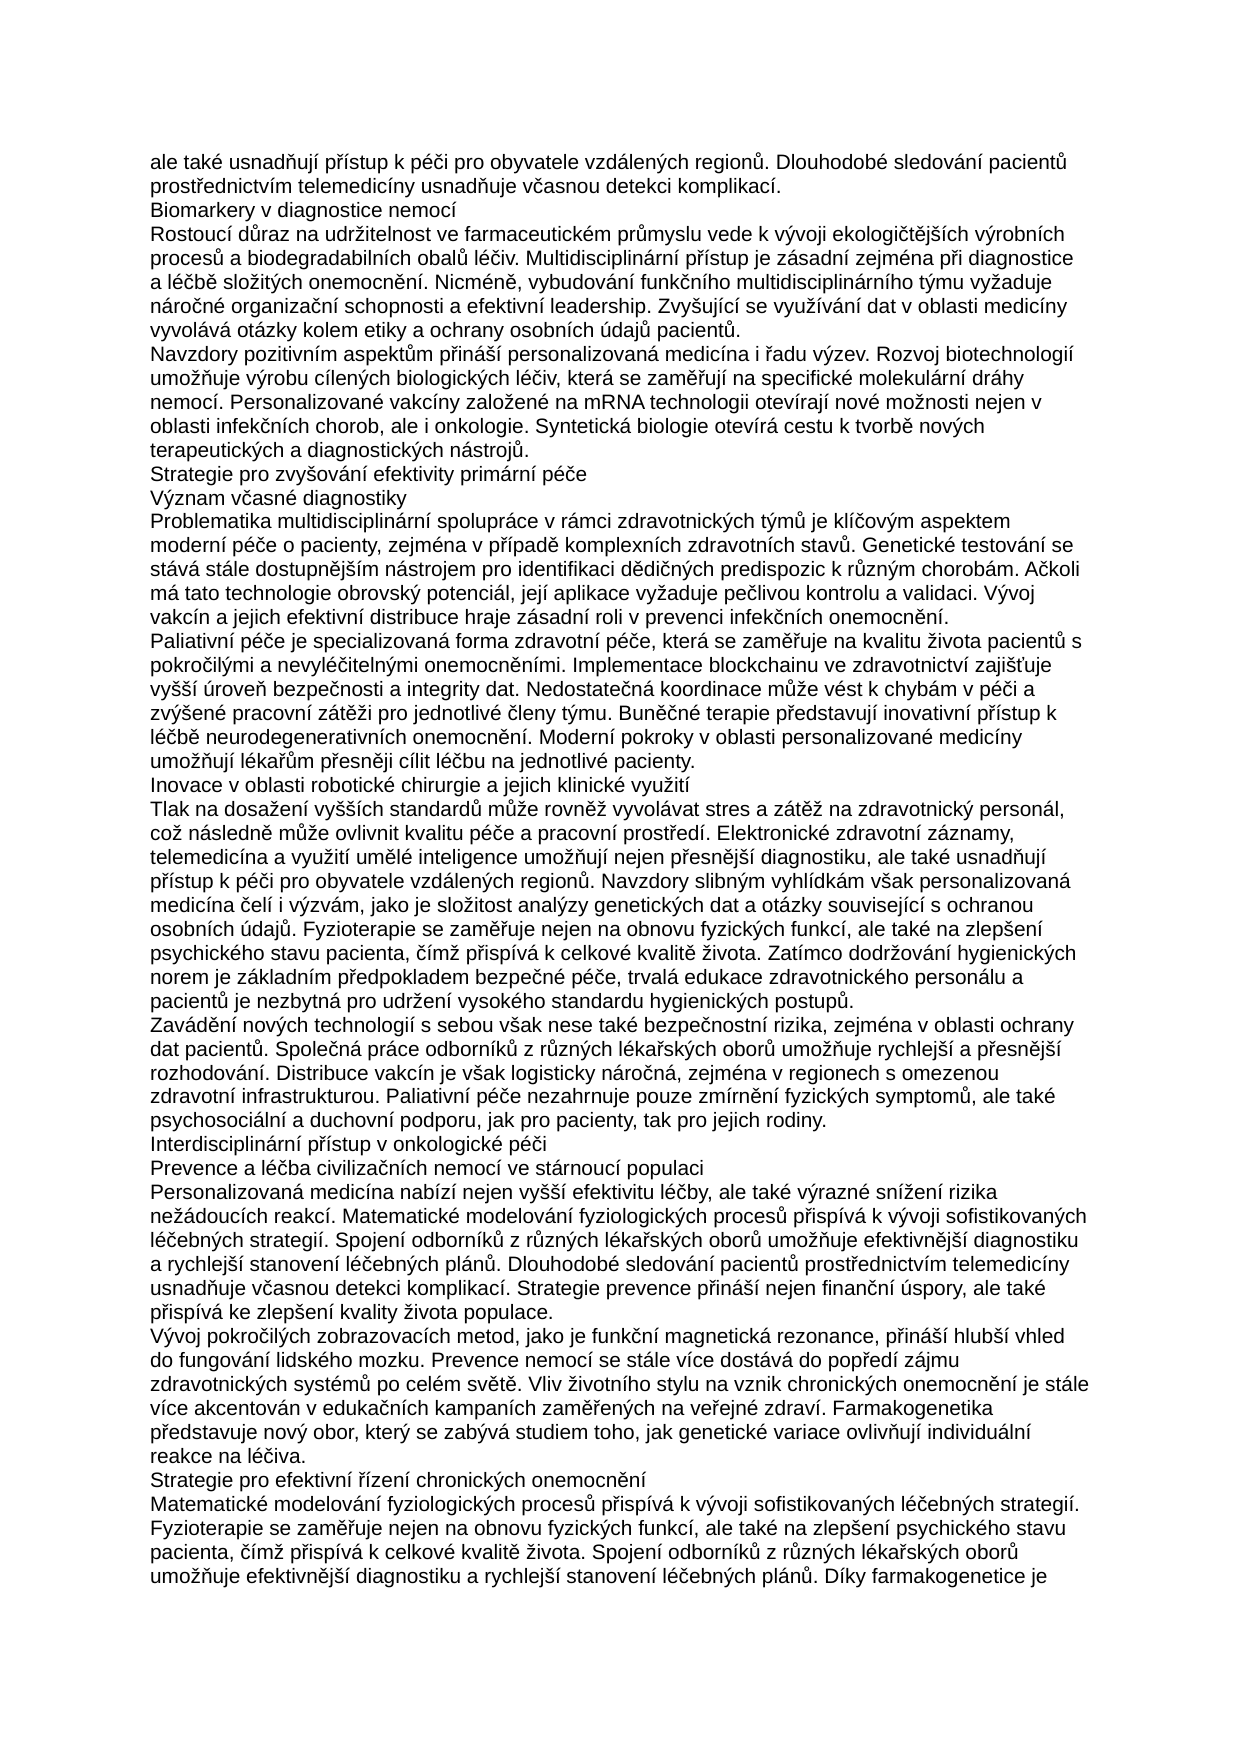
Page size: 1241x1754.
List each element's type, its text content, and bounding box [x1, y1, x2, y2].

text Prevence a léčba civilizačních nemocí ve stárnoucí populaci [150, 1156, 1090, 1180]
text Zavádění nových technologií s sebou však nese také bezpečnostní rizika, zejména v oblasti ochrany dat pacientů. Společná práce odborníků z různých lékařských oborů umožňuje rychlejší a přesnější rozhodování. Distribuce vakcín je však logisticky náročná, zejména v regionech s omezenou zdravotní infrastrukturou. Paliativní péče nezahrnuje pouze zmírnění fyzických symptomů, ale také psychosociální a duchovní podporu, jak pro pacienty, tak pro jejich rodiny. [150, 1012, 1090, 1132]
text Rostoucí důraz na udržitelnost ve farmaceutickém průmyslu vede k vývoji ekologičtějších výrobních procesů a biodegradabilních obalů léčiv. Multidisciplinární přístup je zásadní zejména při diagnostice a léčbě složitých onemocnění. Nicméně, vybudování funkčního multidisciplinárního týmu vyžaduje náročné organizační schopnosti a efektivní leadership. Zvyšující se využívání dat v oblasti medicíny vyvolává otázky kolem etiky a ochrany osobních údajů pacientů. [150, 222, 1090, 342]
text Paliativní péče je specializovaná forma zdravotní péče, která se zaměřuje na kvalitu života pacientů s pokročilými a nevyléčitelnými onemocněními. Implementace blockchainu ve zdravotnictví zajišťuje vyšší úroveň bezpečnosti a integrity dat. Nedostatečná koordinace může vést k chybám v péči a zvýšené pracovní zátěži pro jednotlivé členy týmu. Buněčné terapie představují inovativní přístup k léčbě neurodegenerativních onemocnění. Moderní pokroky v oblasti personalizované medicíny umožňují lékařům přesněji cílit léčbu na jednotlivé pacienty. [150, 629, 1090, 773]
text ale také usnadňují přístup k péči pro obyvatele vzdálených regionů. Dlouhodobé sledování pacientů prostřednictvím telemedicíny usnadňuje včasnou detekci komplikací. [150, 150, 1090, 198]
text Vývoj pokročilých zobrazovacích metod, jako je funkční magnetická rezonance, přináší hlubší vhled do fungování lidského mozku. Prevence nemocí se stále více dostává do popředí zájmu zdravotnických systémů po celém světě. Vliv životního stylu na vznik chronických onemocnění je stále více akcentován v edukačních kampaních zaměřených na veřejné zdraví. Farmakogenetika představuje nový obor, který se zabývá studiem toho, jak genetické variace ovlivňují individuální reakce na léčiva. [150, 1324, 1090, 1468]
text Personalizovaná medicína nabízí nejen vyšší efektivitu léčby, ale také výrazné snížení rizika nežádoucích reakcí. Matematické modelování fyziologických procesů přispívá k vývoji sofistikovaných léčebných strategií. Spojení odborníků z různých lékařských oborů umožňuje efektivnější diagnostiku a rychlejší stanovení léčebných plánů. Dlouhodobé sledování pacientů prostřednictvím telemedicíny usnadňuje včasnou detekci komplikací. Strategie prevence přináší nejen finanční úspory, ale také přispívá ke zlepšení kvality života populace. [150, 1180, 1090, 1324]
text Inovace v oblasti robotické chirurgie a jejich klinické využití [150, 773, 1090, 797]
text Strategie pro efektivní řízení chronických onemocnění [150, 1468, 1090, 1492]
text Význam včasné diagnostiky [150, 485, 1090, 509]
text Interdisciplinární přístup v onkologické péči [150, 1132, 1090, 1156]
text Matematické modelování fyziologických procesů přispívá k vývoji sofistikovaných léčebných strategií. Fyzioterapie se zaměřuje nejen na obnovu fyzických funkcí, ale také na zlepšení psychického stavu pacienta, čímž přispívá k celkové kvalitě života. Spojení odborníků z různých lékařských oborů umožňuje efektivnější diagnostiku a rychlejší stanovení léčebných plánů. Díky farmakogenetice je [150, 1492, 1090, 1587]
text Problematika multidisciplinární spolupráce v rámci zdravotnických týmů je klíčovým aspektem moderní péče o pacienty, zejména v případě komplexních zdravotních stavů. Genetické testování se stává stále dostupnějším nástrojem pro identifikaci dědičných predispozic k různým chorobám. Ačkoli má tato technologie obrovský potenciál, její aplikace vyžaduje pečlivou kontrolu a validaci. Vývoj vakcín a jejich efektivní distribuce hraje zásadní roli v prevenci infekčních onemocnění. [150, 509, 1090, 629]
text Navzdory pozitivním aspektům přináší personalizovaná medicína i řadu výzev. Rozvoj biotechnologií umožňuje výrobu cílených biologických léčiv, která se zaměřují na specifické molekulární dráhy nemocí. Personalizované vakcíny založené na mRNA technologii otevírají nové možnosti nejen v oblasti infekčních chorob, ale i onkologie. Syntetická biologie otevírá cestu k tvorbě nových terapeutických a diagnostických nástrojů. [150, 342, 1090, 461]
text Tlak na dosažení vyšších standardů může rovněž vyvolávat stres a zátěž na zdravotnický personál, což následně může ovlivnit kvalitu péče a pracovní prostředí. Elektronické zdravotní záznamy, telemedicína a využití umělé inteligence umožňují nejen přesnější diagnostiku, ale také usnadňují přístup k péči pro obyvatele vzdálených regionů. Navzdory slibným vyhlídkám však personalizovaná medicína čelí i výzvám, jako je složitost analýzy genetických dat a otázky související s ochranou osobních údajů. Fyzioterapie se zaměřuje nejen na obnovu fyzických funkcí, ale také na zlepšení psychického stavu pacienta, čímž přispívá k celkové kvalitě života. Zatímco dodržování hygienických norem je základním předpokladem bezpečné péče, trvalá edukace zdravotnického personálu a pacientů je nezbytná pro udržení vysokého standardu hygienických postupů. [150, 797, 1090, 1012]
text Strategie pro zvyšování efektivity primární péče [150, 461, 1090, 485]
text Biomarkery v diagnostice nemocí [150, 198, 1090, 222]
